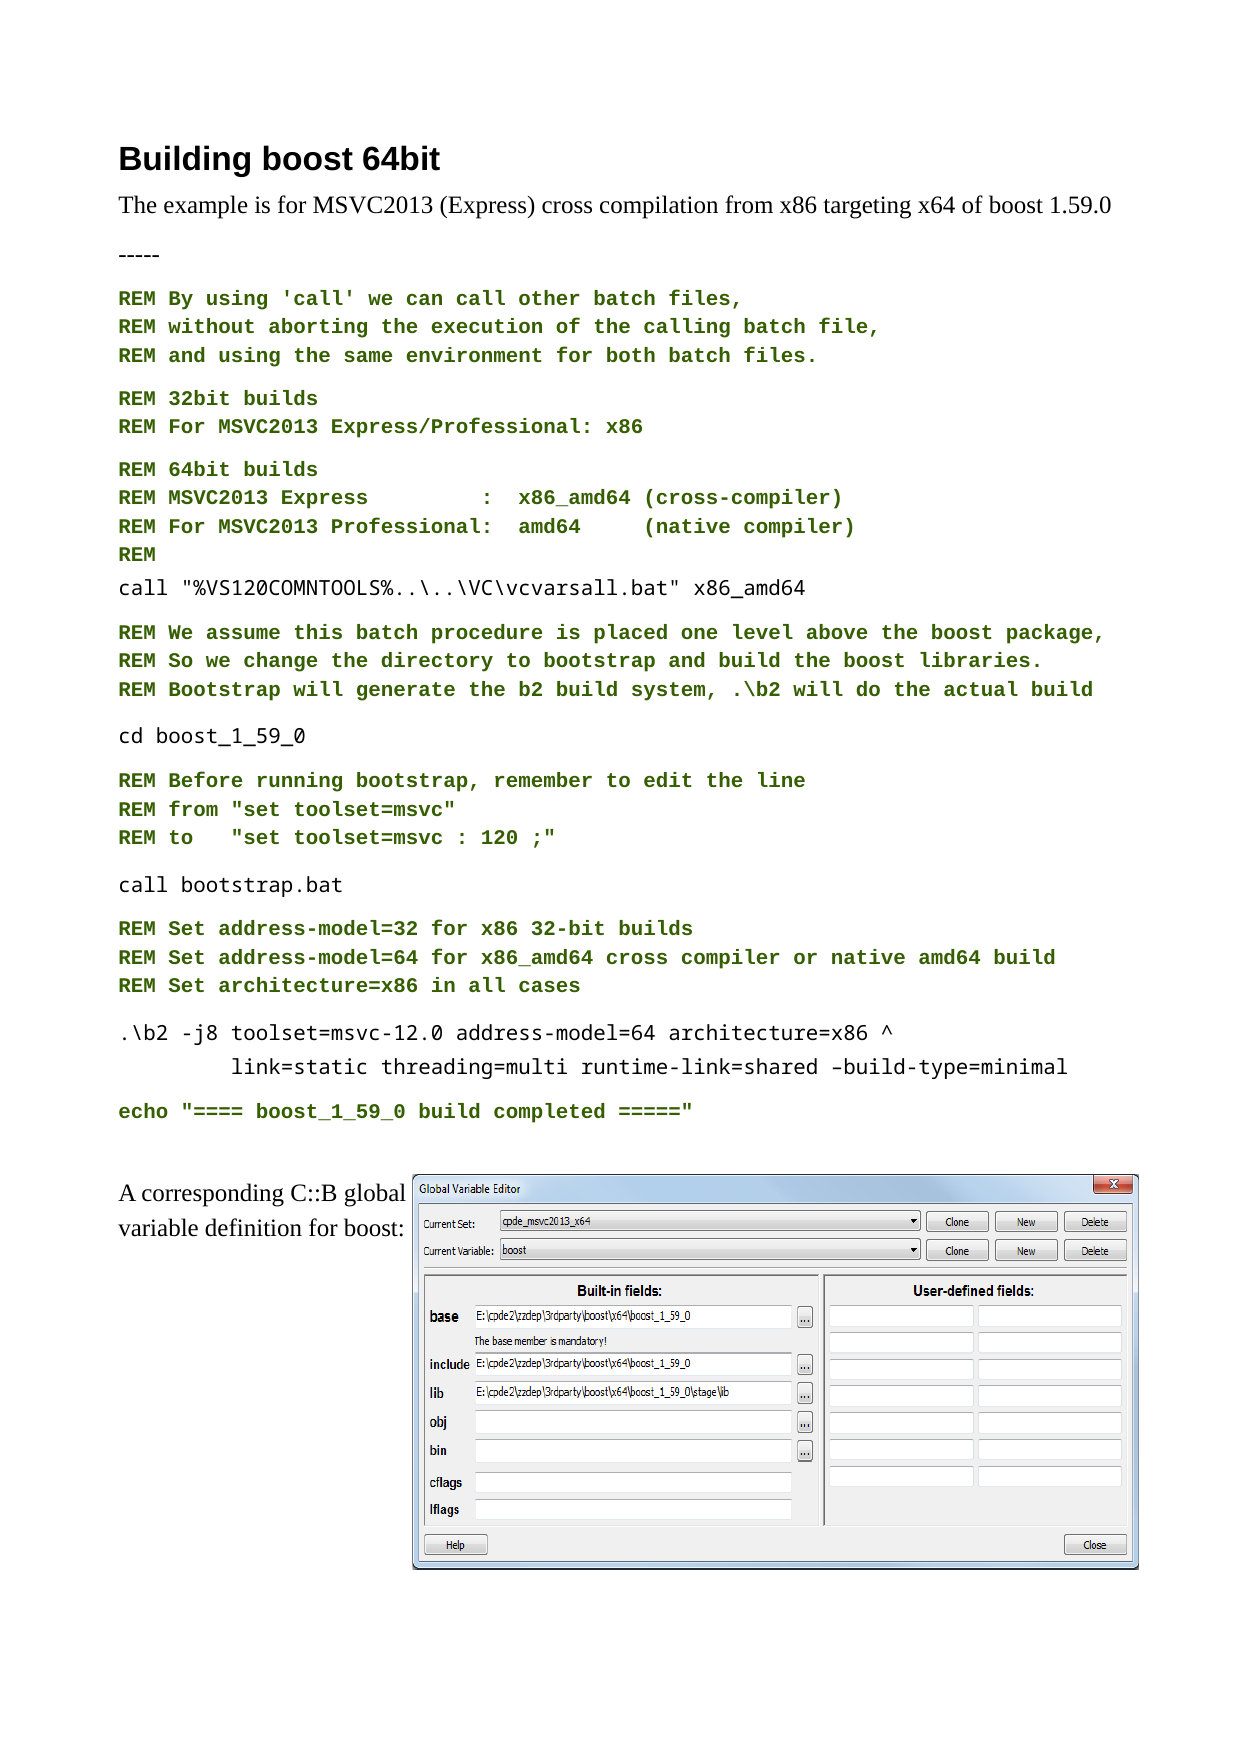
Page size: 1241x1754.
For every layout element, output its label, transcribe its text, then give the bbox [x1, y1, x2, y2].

picture [412, 1174, 1139, 1570]
text REM We assume this batch procedure is placed one level above the boost package, REM So we change the directory to bootstrap and build the boost libraries. REM Bootstrap will generate the b2 build system, .\b2 will do the actual build [118, 622, 1122, 702]
text The example is for MSVC2013 (Express) cross compilation from x86 targeting x64 of boost 1.59.0 [118, 190, 1122, 219]
text REM By using 'call' we can call other batch files, REM without aborting the execution of the calling batch file, REM and using the same environment for both batch files. [118, 288, 1122, 368]
text echo "==== boost_1_59_0 build completed =====" [118, 1101, 1122, 1124]
text call bootstrap.bat [118, 870, 1122, 898]
text REM 32bit builds REM For MSVC2013 Express/Professional: x86 [118, 388, 1122, 440]
text ----- [118, 239, 1122, 268]
text REM Before running bootstrap, remember to edit the line REM from "set toolset=msvc" REM to "set toolset=msvc : 120 ;" [118, 770, 1122, 851]
text .\b2 -j8 toolset=msvc-12.0 address-model=64 architecture=x86 ^ link=static threading=multi runtime-link=shared –build-type=minimal [118, 1018, 1122, 1081]
text REM Set address-model=32 for x86 32-bit builds REM Set address-model=64 for x86_amd64 cross compiler or native amd64 build REM Set architecture=x86 in all cases [118, 918, 1122, 999]
subtitle Building boost 64bit [118, 139, 1122, 178]
text REM 64bit builds REM MSVC2013 Express : x86_amd64 (cross-compiler) REM For MSVC2013 Professional: amd64 (native compiler) REM call "%VS120COMNTOOLS%..\..\VC\vcvarsall.bat" x86_amd64 [118, 459, 1122, 602]
text cd boost_1_59_0 [118, 722, 1122, 750]
text A corresponding C::B global variable definition for boost: [118, 1144, 1122, 1241]
